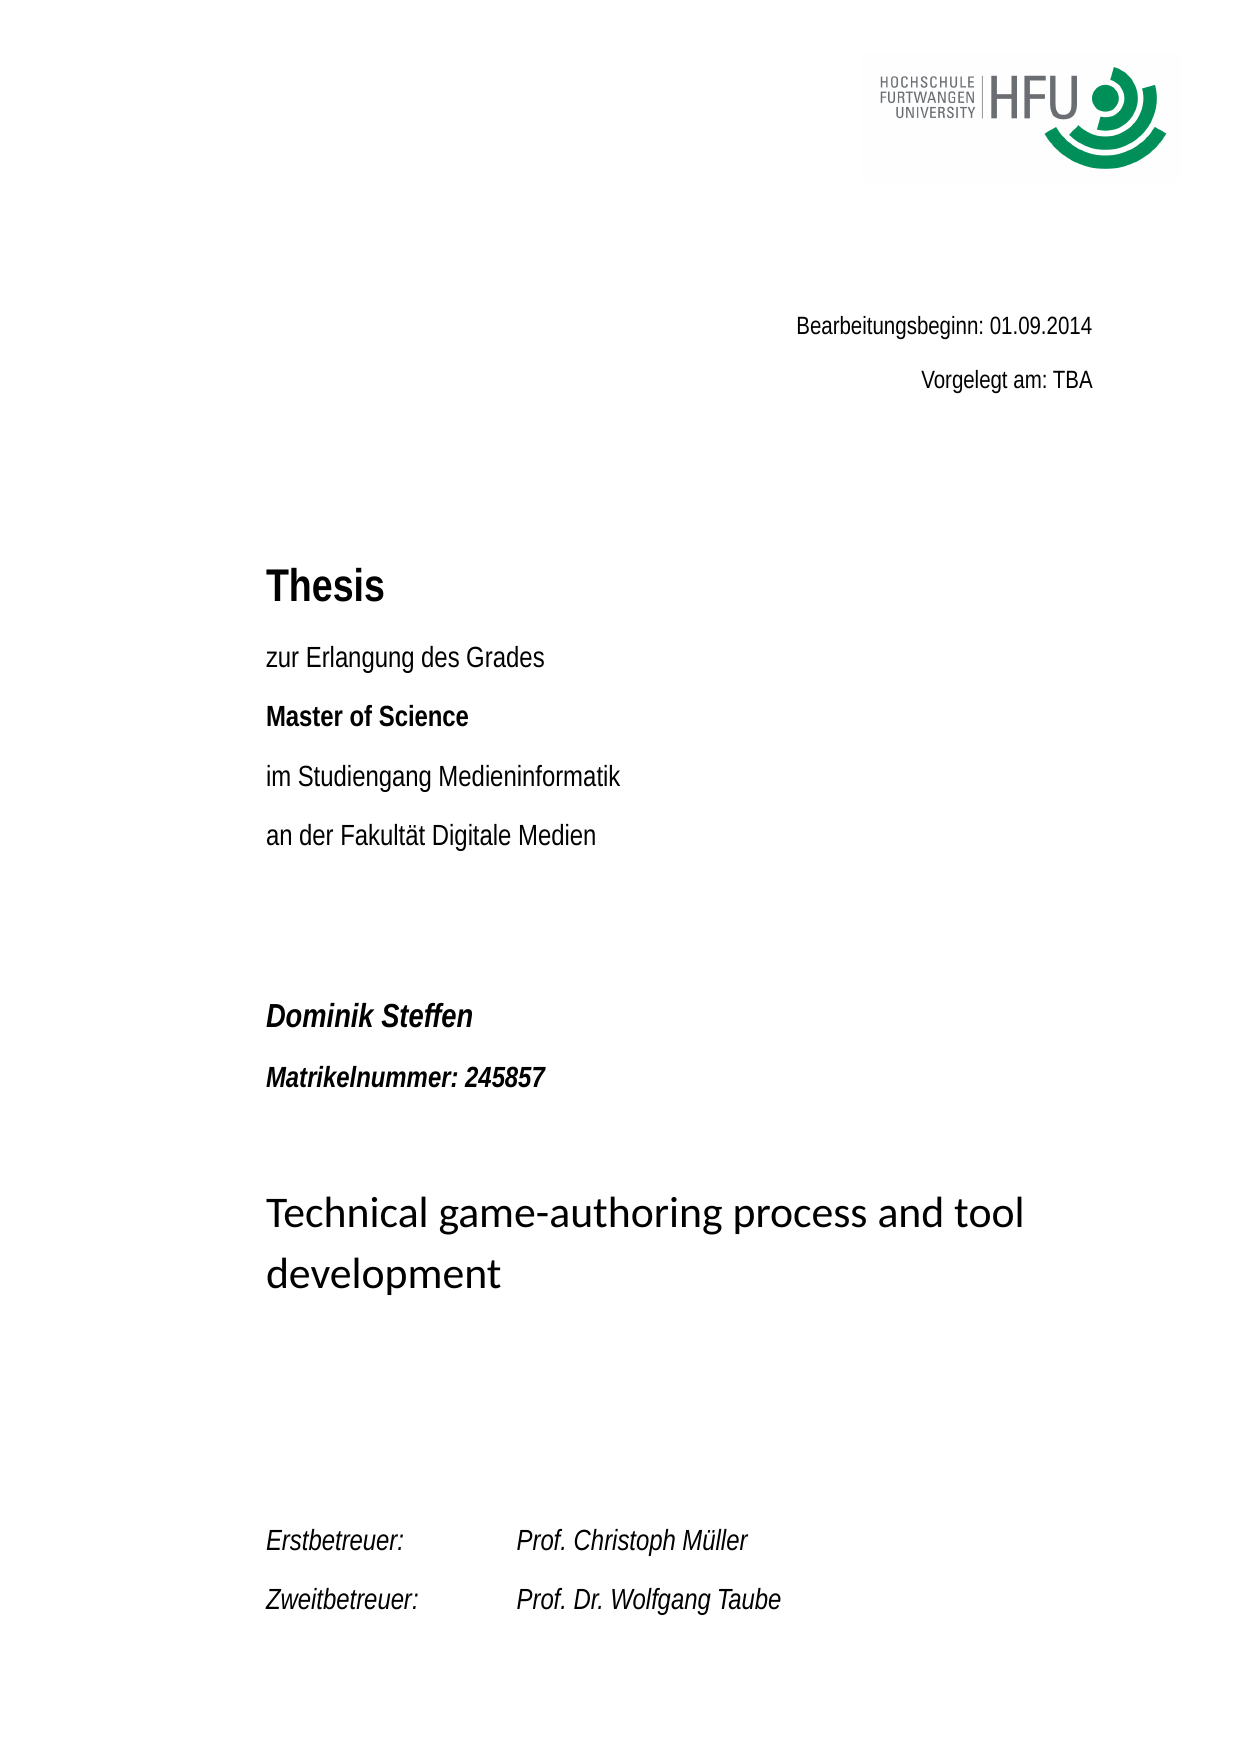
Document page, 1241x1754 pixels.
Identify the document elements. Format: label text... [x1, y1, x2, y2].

picture [862, 52, 1182, 182]
text Master of Science [266, 699, 1093, 733]
text Zweitbetreuer: Prof. Dr. Wolfgang Taube [266, 1582, 1093, 1615]
text Thesis [266, 559, 1093, 612]
text Bearbeitungsbeginn: 01.09.2014 [266, 311, 1093, 339]
text Dominik Steffen [266, 996, 1093, 1034]
text Vorgelegt am: TBA [266, 365, 1093, 393]
text zur Erlangung des Grades [266, 640, 1093, 674]
text Technical game-authoring process and tool development [266, 1185, 1093, 1299]
text an der Fakultät Digitale Medien [266, 818, 1093, 851]
text im Studiengang Medieninformatik [266, 759, 1093, 792]
text Matrikelnummer: 245857 [266, 1061, 1093, 1094]
text Erstbetreuer: Prof. Christoph Müller [266, 1523, 1093, 1556]
